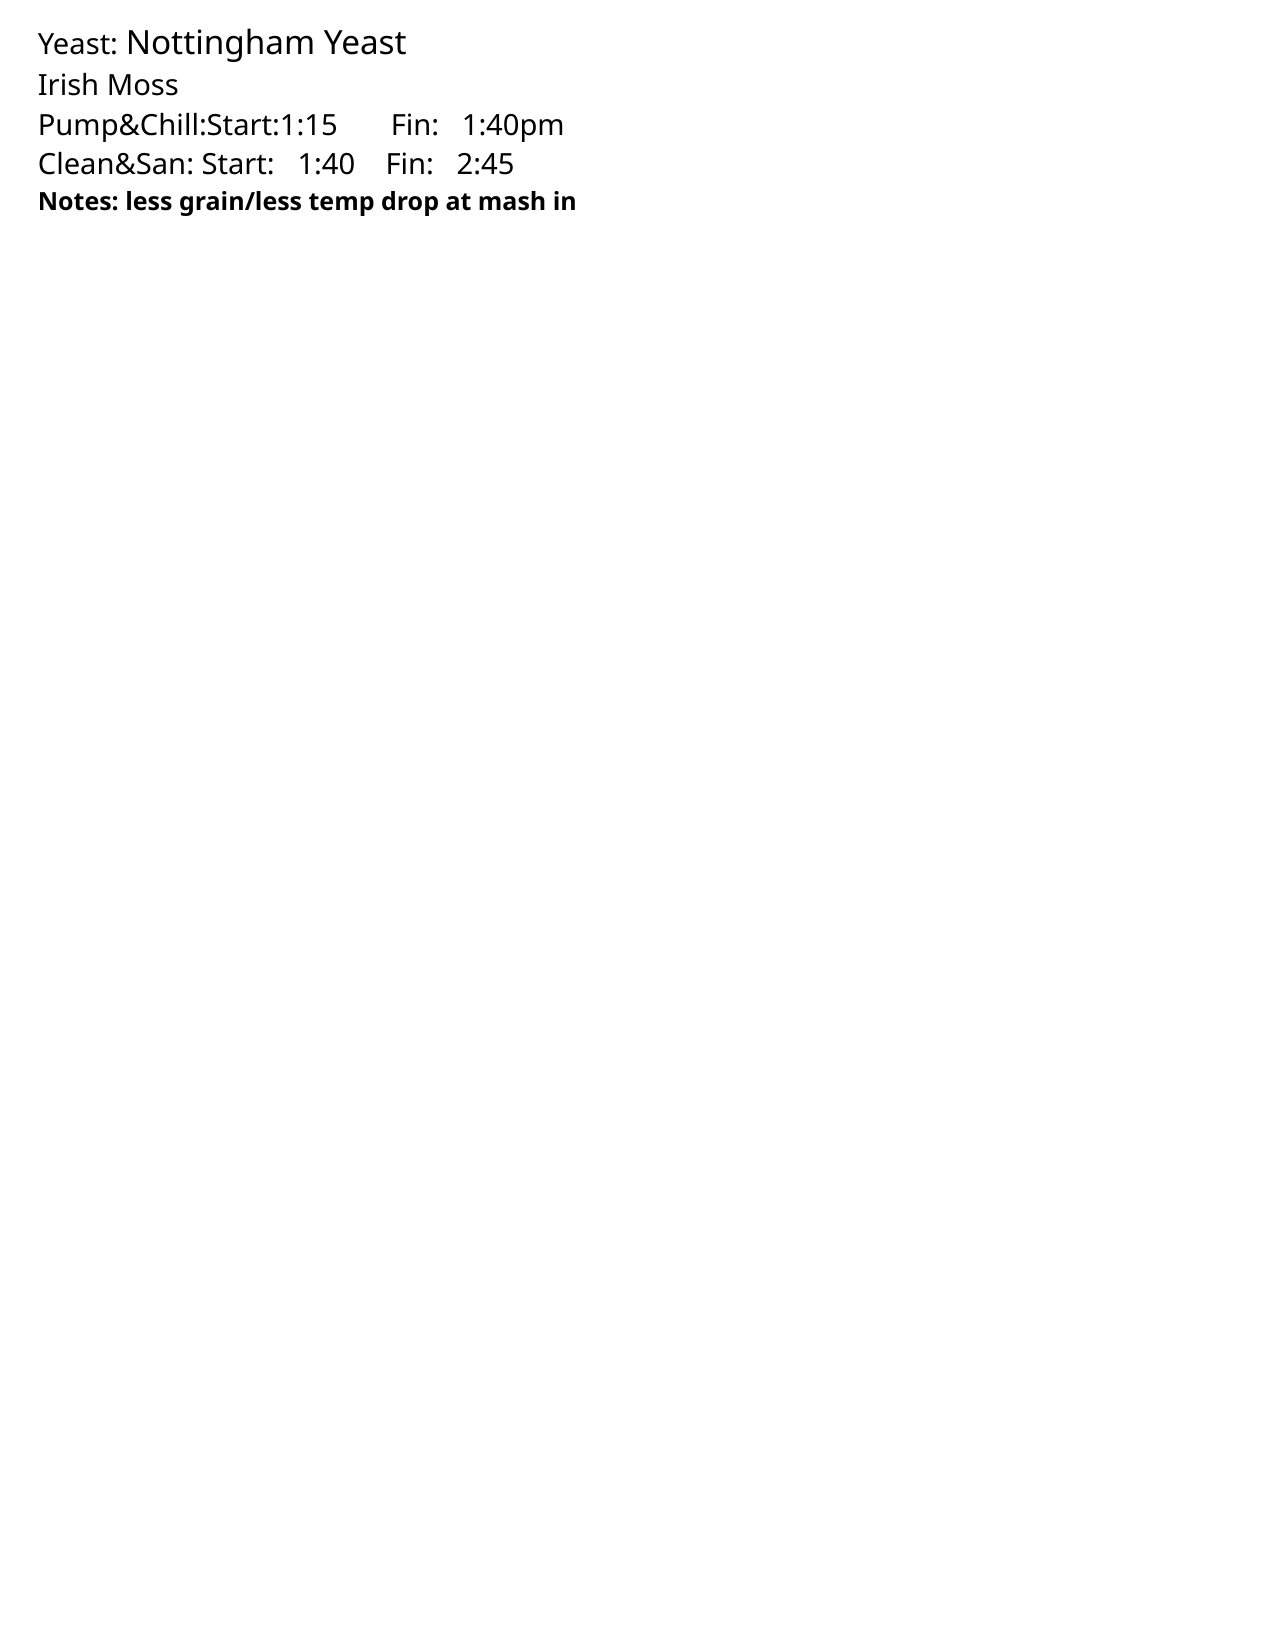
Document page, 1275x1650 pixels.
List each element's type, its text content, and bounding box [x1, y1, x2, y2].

text Pump&Chill:Start:1:15 Fin: 1:40pm [38, 104, 1237, 143]
text Irish Moss [38, 64, 1237, 104]
text Notes: less grain/less temp drop at mash in [38, 183, 1237, 217]
text Clean&San: Start: 1:40 Fin: 2:45 [38, 143, 1237, 183]
text Yeast: Nottingham Yeast [38, 19, 1237, 64]
